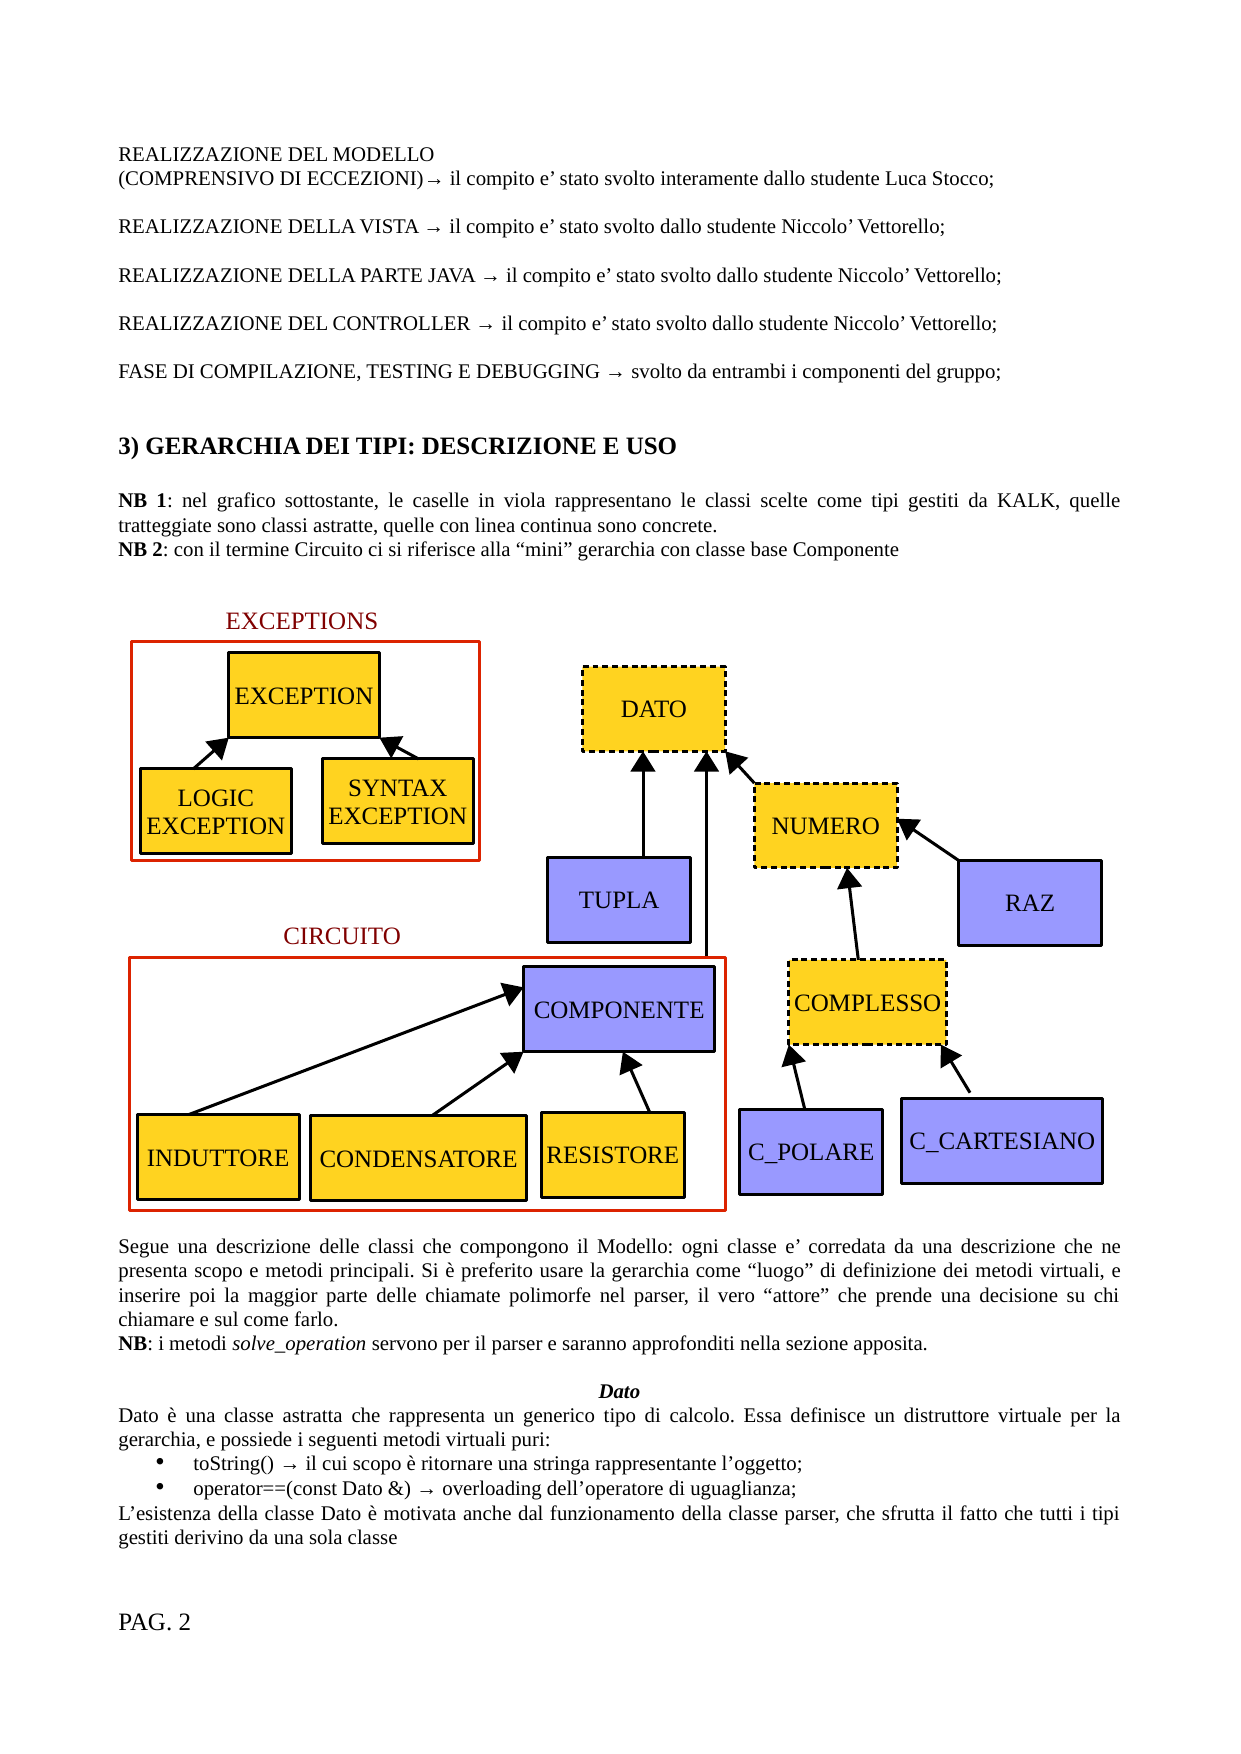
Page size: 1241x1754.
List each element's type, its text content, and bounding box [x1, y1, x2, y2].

list toString() → il cui scopo è ritornare una stringa rappresentante l’oggetto; [156, 1451, 1122, 1476]
text FASE DI COMPILAZIONE, TESTING E DEBUGGING → svolto da entrambi i componenti del gruppo; [118, 359, 1122, 383]
text NB 2: con il termine Circuito ci si riferisce alla “mini” gerarchia con classe base Componente [118, 537, 1122, 561]
text REALIZZAZIONE DELLA VISTA → il compito e’ stato svolto dallo studente Niccolo’ Vettorello; [118, 214, 1122, 238]
text Dato [118, 1379, 1122, 1403]
text NB: i metodi solve_operation servono per il parser e saranno approfonditi nella sezione apposita. [118, 1331, 1122, 1355]
text Segue una descrizione delle classi che compongono il Modello: ogni classe e’ corredata da una descrizione che ne presenta scopo e metodi principali. Si è preferito usare la gerarchia come “luogo” di definizione dei metodi virtuali, e inserire poi la maggior parte delle chiamate polimorfe nel parser, il vero “attore” che prende una decisione su chi chiamare e sul come farlo. [118, 1234, 1122, 1331]
text 3) GERARCHIA DEI TIPI: DESCRIZIONE E USO [118, 431, 1122, 460]
text Dato è una classe astratta che rappresenta un generico tipo di calcolo. Essa definisce un distruttore virtuale per la gerarchia, e possiede i seguenti metodi virtuali puri: [118, 1403, 1122, 1451]
text REALIZZAZIONE DEL CONTROLLER → il compito e’ stato svolto dallo studente Niccolo’ Vettorello; [118, 311, 1122, 335]
text REALIZZAZIONE DEL MODELLO [118, 142, 1122, 166]
text REALIZZAZIONE DELLA PARTE JAVA → il compito e’ stato svolto dallo studente Niccolo’ Vettorello; [118, 262, 1122, 287]
list operator==(const Dato &) → overloading dell’operatore di uguaglianza; [156, 1476, 1122, 1501]
text (COMPRENSIVO DI ECCEZIONI)→ il compito e’ stato svolto interamente dallo studente Luca Stocco; [118, 166, 1122, 190]
text NB 1: nel grafico sottostante, le caselle in viola rappresentano le classi scelte come tipi gestiti da KALK, quelle tratteggiate sono classi astratte, quelle con linea continua sono concrete. [118, 488, 1122, 537]
text L’esistenza della classe Dato è motivata anche dal funzionamento della classe parser, che sfrutta il fatto che tutti i tipi gestiti derivino da una sola classe [118, 1501, 1122, 1549]
